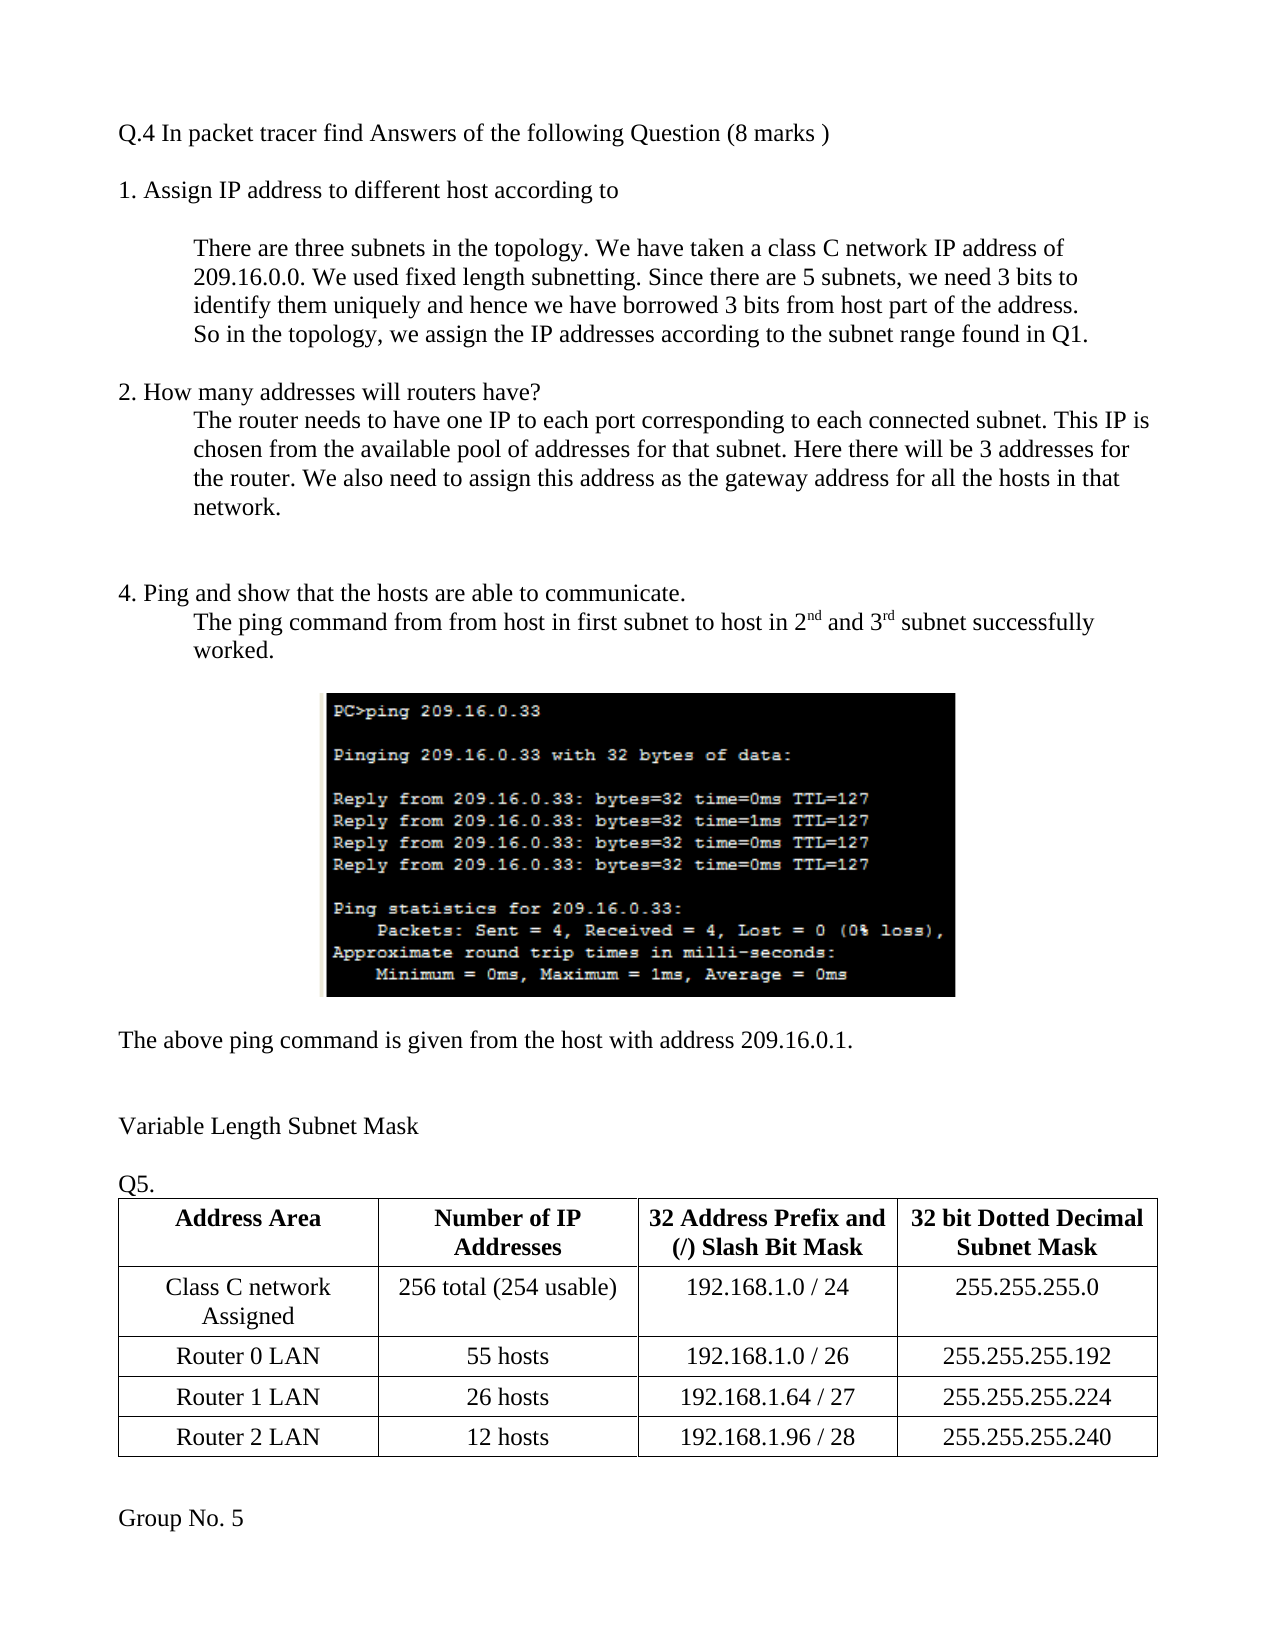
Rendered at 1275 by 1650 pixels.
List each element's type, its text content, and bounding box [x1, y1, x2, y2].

table_cell Router 2 LAN [119, 1417, 378, 1456]
table_cell 255.255.255.240 [898, 1417, 1157, 1456]
table_header Address Area [119, 1199, 378, 1266]
text 2. How many addresses will routers have? [118, 377, 1157, 406]
table_cell Router 1 LAN [119, 1377, 378, 1416]
text 4. Ping and show that the hosts are able to communicate. [118, 578, 1157, 607]
table_cell 255.255.255.192 [898, 1337, 1157, 1376]
list The router needs to have one IP to each port corresponding to each connected subnet. This IP is chosen from the available pool of addresses for that subnet. Here there will be 3 addresses for the router. We also need to assign this address as the gateway address for all the hosts in that network. [156, 406, 1157, 521]
table_cell 12 hosts [379, 1417, 637, 1456]
list There are three subnets in the topology. We have taken a class C network IP address of 209.16.0.0. We used fixed length subnetting. Since there are 5 subnets, we need 3 bits to identify them uniquely and hence we have borrowed 3 bits from host part of the address. [156, 233, 1157, 319]
table_cell 192.168.1.0 / 24 [639, 1267, 897, 1336]
table_cell Class C network Assigned [119, 1267, 378, 1336]
list The ping command from from host in first subnet to host in 2nd and 3rd subnet successfully worked. [156, 607, 1157, 664]
list So in the topology, we assign the IP addresses according to the subnet range found in Q1. [156, 319, 1157, 348]
picture [319, 693, 956, 997]
text The above ping command is given from the host with address 209.16.0.1. [118, 1025, 1157, 1054]
table_cell 255.255.255.0 [898, 1267, 1157, 1336]
table_header 32 Address Prefix and (/) Slash Bit Mask [639, 1199, 897, 1266]
table_cell 192.168.1.96 / 28 [639, 1417, 897, 1456]
table_cell Router 0 LAN [119, 1337, 378, 1376]
table_cell 255.255.255.224 [898, 1377, 1157, 1416]
text Q5. [118, 1169, 1157, 1197]
table_cell 26 hosts [379, 1377, 637, 1416]
text 1. Assign IP address to different host according to [118, 176, 1157, 204]
table_cell 192.168.1.0 / 26 [639, 1337, 897, 1376]
table_header Number of IP Addresses [379, 1199, 637, 1266]
table_cell 55 hosts [379, 1337, 637, 1376]
table_cell 192.168.1.64 / 27 [639, 1377, 897, 1416]
table_cell 256 total (254 usable) [379, 1267, 637, 1336]
text Variable Length Subnet Mask [118, 1111, 1157, 1140]
table_header 32 bit Dotted Decimal Subnet Mask [898, 1199, 1157, 1266]
text Q.4 In packet tracer find Answers of the following Question (8 marks ) [118, 118, 1157, 147]
